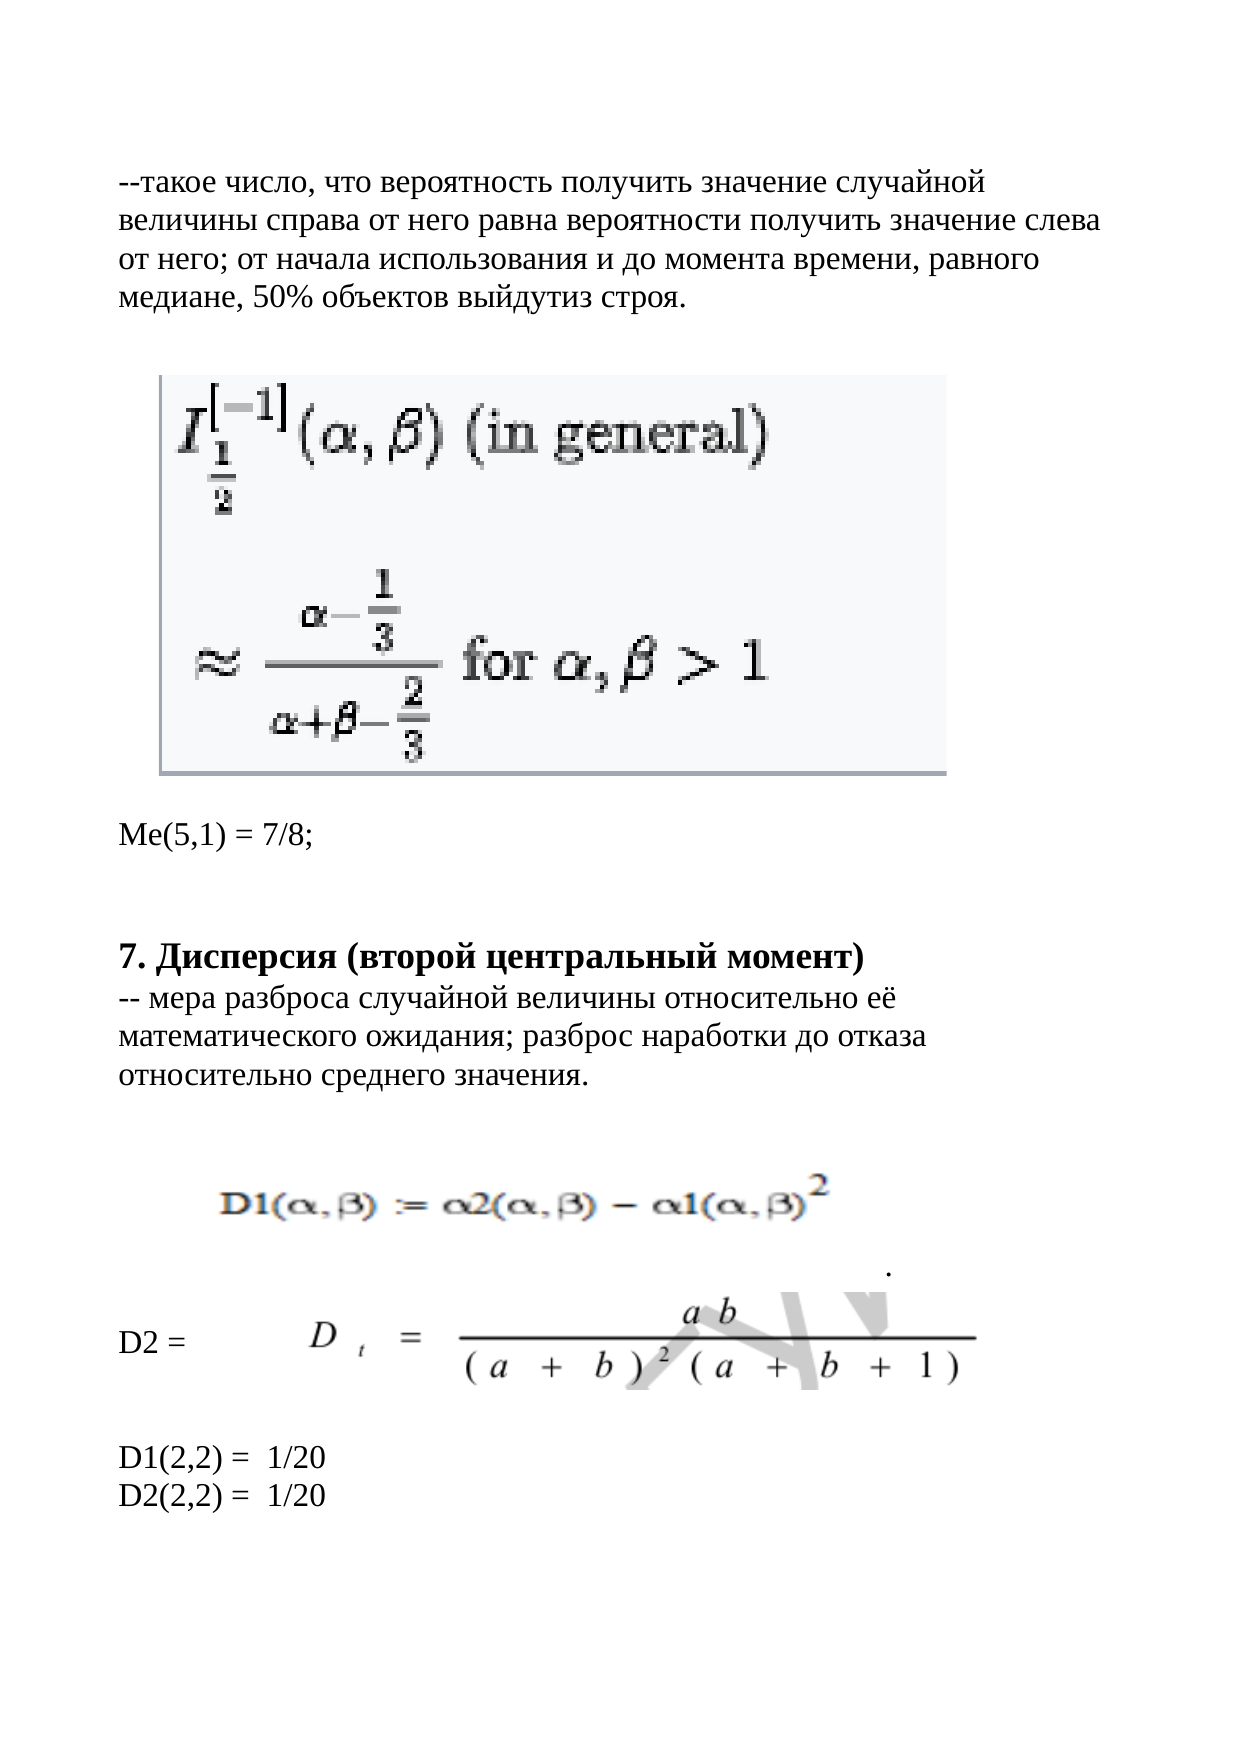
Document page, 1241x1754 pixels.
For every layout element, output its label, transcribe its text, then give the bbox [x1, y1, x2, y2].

text D2 = [118, 1322, 213, 1360]
text . [118, 1245, 1122, 1284]
text Me(5,1) = 7/8; [118, 814, 1122, 852]
text [1099, 1322, 1122, 1360]
text D1(2,2) = 1/20 [118, 1437, 1122, 1475]
picture [161, 1128, 885, 1279]
picture [213, 1292, 1099, 1390]
text -- мера разброса случайной величины относительно её математического ожидания; разброс наработки до отказа относительно среднего значения. [118, 977, 1122, 1092]
picture [158, 375, 947, 776]
text --такое число, что вероятность получить значение случайной величины справа от него равна вероятности получить значение слева от него; от начала использования и до момента времени, равного медиане, 50% объектов выйдутиз строя. [118, 161, 1122, 314]
text D2(2,2) = 1/20 [118, 1475, 1122, 1514]
text 7. Дисперсия (второй центральный момент) [118, 934, 1122, 977]
